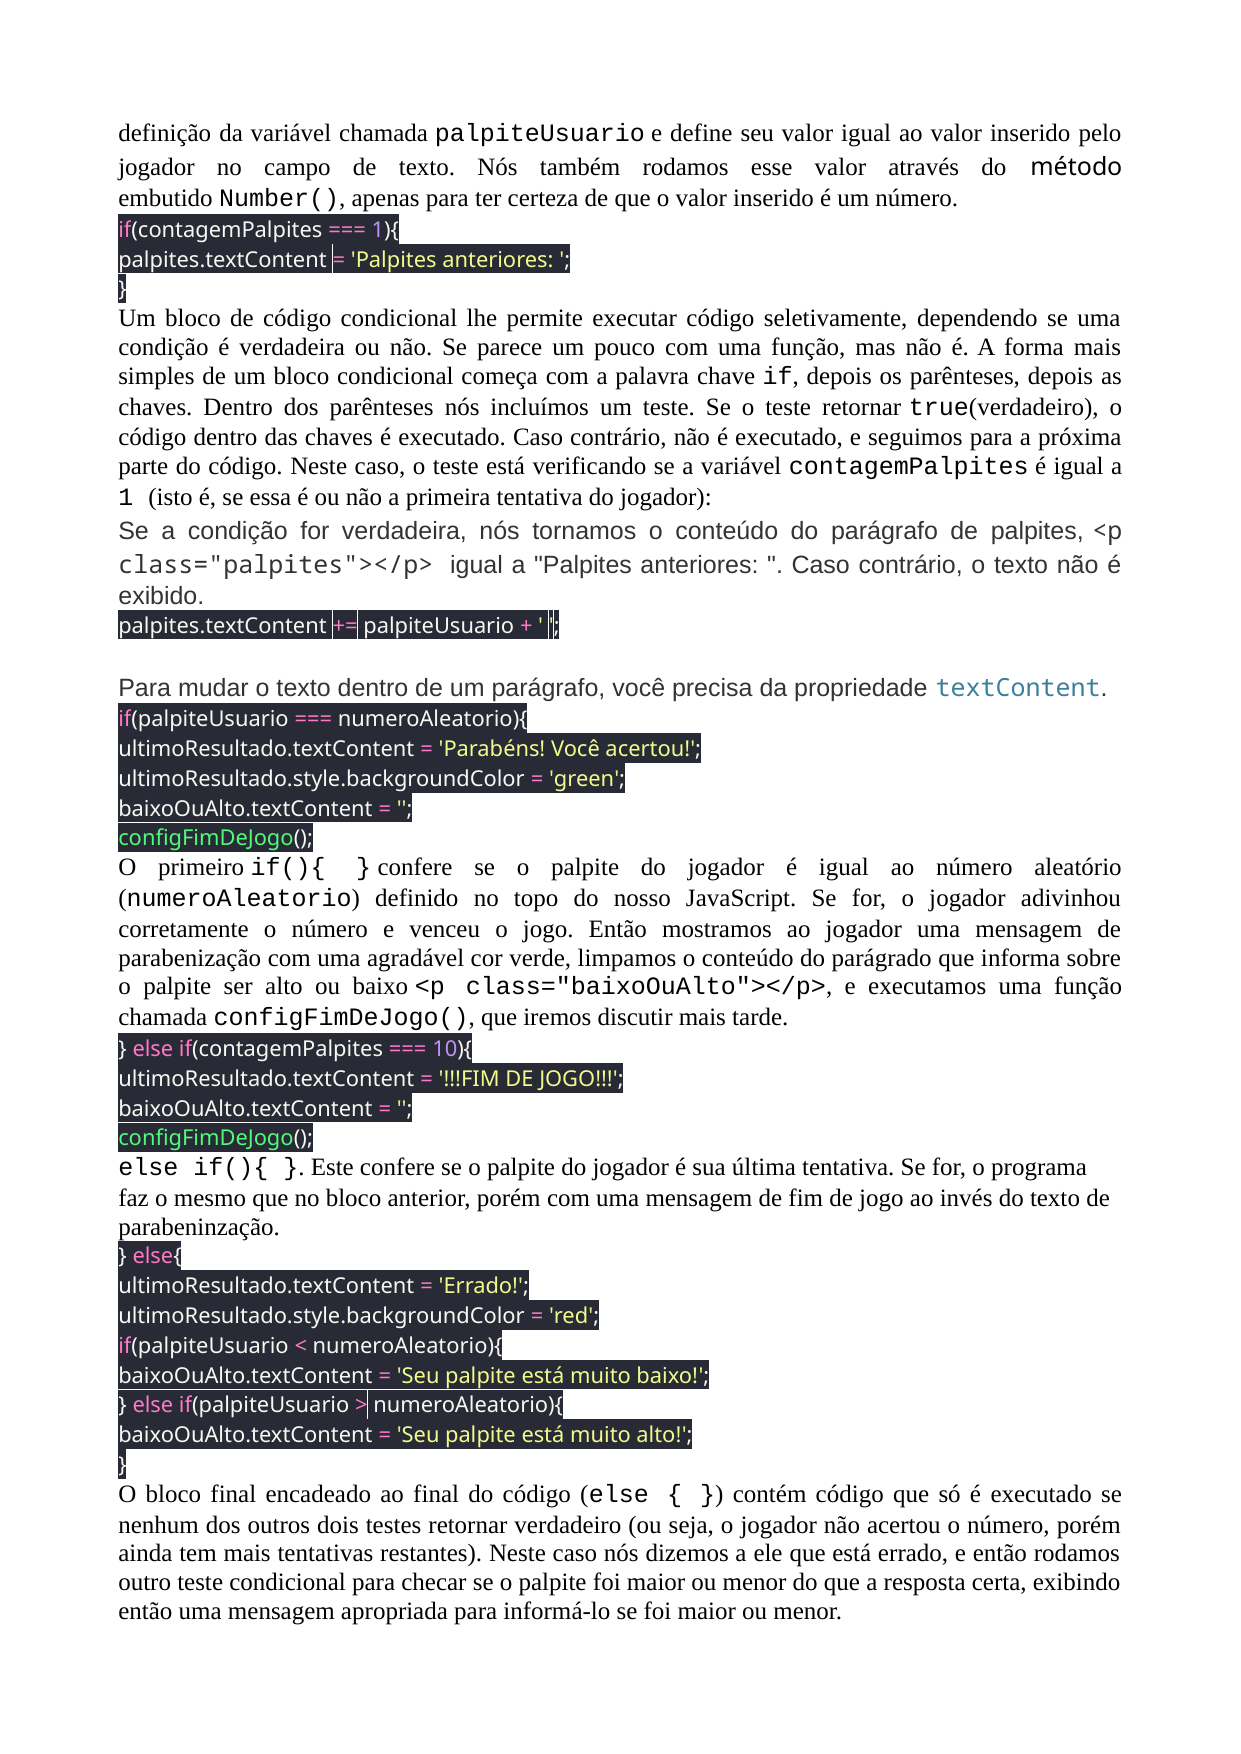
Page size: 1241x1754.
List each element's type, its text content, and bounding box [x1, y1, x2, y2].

text baixoOuAlto.textContent = ''; [118, 793, 1122, 822]
text Se a condição for verdadeira, nós tornamos o conteúdo do parágrafo de palpites, <p class="palpites"></p> igual a "Palpites anteriores: ". Caso contrário, o texto não é exibido. [118, 513, 1122, 610]
text } else{ [118, 1241, 1122, 1270]
text else if(){ }. Este confere se o palpite do jogador é sua última tentativa. Se for, o programa faz o mesmo que no bloco anterior, porém com uma mensagem de fim de jogo ao invés do texto de parabeninzação. [118, 1152, 1122, 1241]
text ultimoResultado.style.backgroundColor = 'green'; [118, 763, 1122, 793]
text configFimDeJogo(); [118, 1122, 1122, 1152]
text Um bloco de código condicional lhe permite executar código seletivamente, dependendo se uma condição é verdadeira ou não. Se parece um pouco com uma função, mas não é. A forma mais simples de um bloco condicional começa com a palavra chave if, depois os parênteses, depois as chaves. Dentro dos parênteses nós incluímos um teste. Se o teste retornar true(verdadeiro), o código dentro das chaves é executado. Caso contrário, não é executado, e seguimos para a próxima parte do código. Neste caso, o teste está verificando se a variável contagemPalpites é igual a 1 (isto é, se essa é ou não a primeira tentativa do jogador): [118, 303, 1122, 513]
text O primeiro if(){ } confere se o palpite do jogador é igual ao número aleatório (numeroAleatorio) definido no topo do nosso JavaScript. Se for, o jogador adivinhou corretamente o número e venceu o jogo. Então mostramos ao jogador uma mensagem de parabenização com uma agradável cor verde, limpamos o conteúdo do parágrado que informa sobre o palpite ser alto ou baixo <p class="baixoOuAlto"></p>, e executamos uma função chamada configFimDeJogo(), que iremos discutir mais tarde. [118, 852, 1122, 1033]
text ultimoResultado.textContent = '!!!FIM DE JOGO!!!'; [118, 1063, 1122, 1093]
text ultimoResultado.style.backgroundColor = 'red'; [118, 1300, 1122, 1330]
text configFimDeJogo(); [118, 822, 1122, 852]
text Para mudar o texto dentro de um parágrafo, você precisa da propriedade textContent. [118, 669, 1122, 703]
text } [118, 1449, 1122, 1479]
text baixoOuAlto.textContent = ''; [118, 1093, 1122, 1122]
text } else if(palpiteUsuario > numeroAleatorio){ [118, 1389, 1122, 1419]
text definição da variável chamada palpiteUsuario e define seu valor igual ao valor inserido pelo jogador no campo de texto. Nós também rodamos esse valor através do método embutido Number(), apenas para ter certeza de que o valor inserido é um número. [118, 118, 1122, 214]
text if(contagemPalpites === 1){ [118, 214, 1122, 244]
text palpites.textContent = 'Palpites anteriores: '; [118, 244, 1122, 273]
text ultimoResultado.textContent = 'Errado!'; [118, 1270, 1122, 1300]
text if(palpiteUsuario === numeroAleatorio){ [118, 703, 1122, 733]
text if(palpiteUsuario < numeroAleatorio){ [118, 1330, 1122, 1360]
text O bloco final encadeado ao final do código (else { }) contém código que só é executado se nenhum dos outros dois testes retornar verdadeiro (ou seja, o jogador não acertou o número, porém ainda tem mais tentativas restantes). Neste caso nós dizemos a ele que está errado, e então rodamos outro teste condicional para checar se o palpite foi maior ou menor do que a resposta certa, exibindo então uma mensagem apropriada para informá-lo se foi maior ou menor. [118, 1479, 1122, 1625]
text palpites.textContent += palpiteUsuario + ' '; [118, 610, 1122, 639]
text baixoOuAlto.textContent = 'Seu palpite está muito alto!'; [118, 1419, 1122, 1449]
text baixoOuAlto.textContent = 'Seu palpite está muito baixo!'; [118, 1360, 1122, 1389]
text } [118, 273, 1122, 303]
text ultimoResultado.textContent = 'Parabéns! Você acertou!'; [118, 733, 1122, 763]
text } else if(contagemPalpites === 10){ [118, 1033, 1122, 1063]
